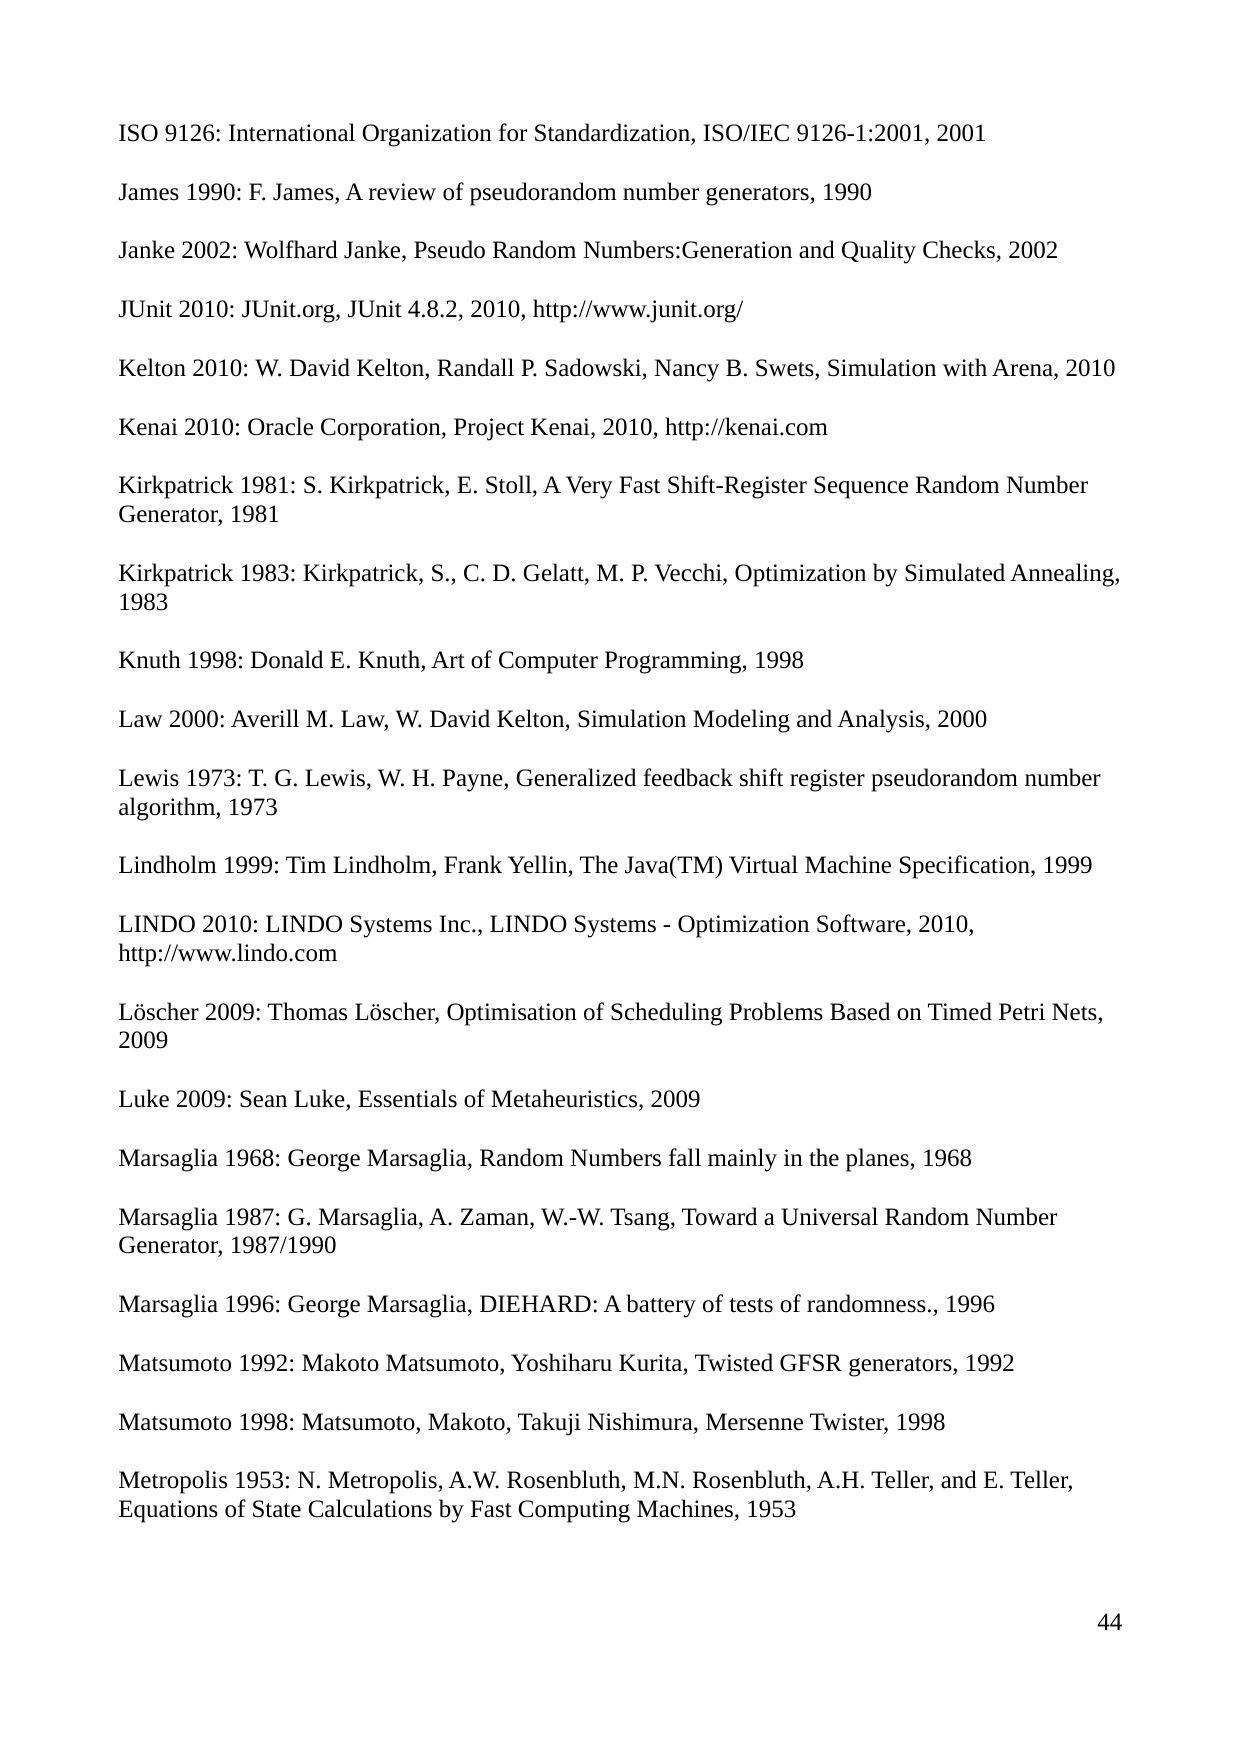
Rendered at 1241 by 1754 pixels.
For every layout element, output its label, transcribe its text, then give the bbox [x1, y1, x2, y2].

text Marsaglia 1968: George Marsaglia, Random Numbers fall mainly in the planes, 1968 [118, 1143, 1122, 1172]
text JUnit 2010: JUnit.org, JUnit 4.8.2, 2010, http://www.junit.org/ [118, 294, 1122, 323]
text Knuth 1998: Donald E. Knuth, Art of Computer Programming, 1998 [118, 646, 1122, 674]
text Löscher 2009: Thomas Löscher, Optimisation of Scheduling Problems Based on Timed Petri Nets, 2009 [118, 997, 1122, 1054]
text Kirkpatrick 1983: Kirkpatrick, S., C. D. Gelatt, M. P. Vecchi, Optimization by Simulated Annealing, 1983 [118, 558, 1122, 616]
text Metropolis 1953: N. Metropolis, A.W. Rosenbluth, M.N. Rosenbluth, A.H. Teller, and E. Teller, Equations of State Calculations by Fast Computing Machines, 1953 [118, 1466, 1122, 1523]
text Kirkpatrick 1981: S. Kirkpatrick, E. Stoll, A Very Fast Shift-Register Sequence Random Number Generator, 1981 [118, 471, 1122, 528]
text Law 2000: Averill M. Law, W. David Kelton, Simulation Modeling and Analysis, 2000 [118, 704, 1122, 733]
text Luke 2009: Sean Luke, Essentials of Metaheuristics, 2009 [118, 1084, 1122, 1113]
text Kelton 2010: W. David Kelton, Randall P. Sadowski, Nancy B. Swets, Simulation with Arena, 2010 [118, 353, 1122, 382]
text Kenai 2010: Oracle Corporation, Project Kenai, 2010, http://kenai.com [118, 412, 1122, 441]
text Marsaglia 1996: George Marsaglia, DIEHARD: A battery of tests of randomness., 1996 [118, 1289, 1122, 1318]
text LINDO 2010: LINDO Systems Inc., LINDO Systems - Optimization Software, 2010, http://www.lindo.com [118, 909, 1122, 967]
text ISO 9126: International Organization for Standardization, ISO/IEC 9126-1:2001, 2001 [118, 118, 1122, 147]
text James 1990: F. James, A review of pseudorandom number generators, 1990 [118, 177, 1122, 206]
text Matsumoto 1998: Matsumoto, Makoto, Takuji Nishimura, Mersenne Twister, 1998 [118, 1407, 1122, 1436]
text Lewis 1973: T. G. Lewis, W. H. Payne, Generalized feedback shift register pseudorandom number algorithm, 1973 [118, 763, 1122, 821]
text Matsumoto 1992: Makoto Matsumoto, Yoshiharu Kurita, Twisted GFSR generators, 1992 [118, 1348, 1122, 1377]
text Janke 2002: Wolfhard Janke, Pseudo Random Numbers:Generation and Quality Checks, 2002 [118, 236, 1122, 264]
text Marsaglia 1987: G. Marsaglia, A. Zaman, W.-W. Tsang, Toward a Universal Random Number Generator, 1987/1990 [118, 1202, 1122, 1259]
text Lindholm 1999: Tim Lindholm, Frank Yellin, The Java(TM) Virtual Machine Specification, 1999 [118, 851, 1122, 879]
